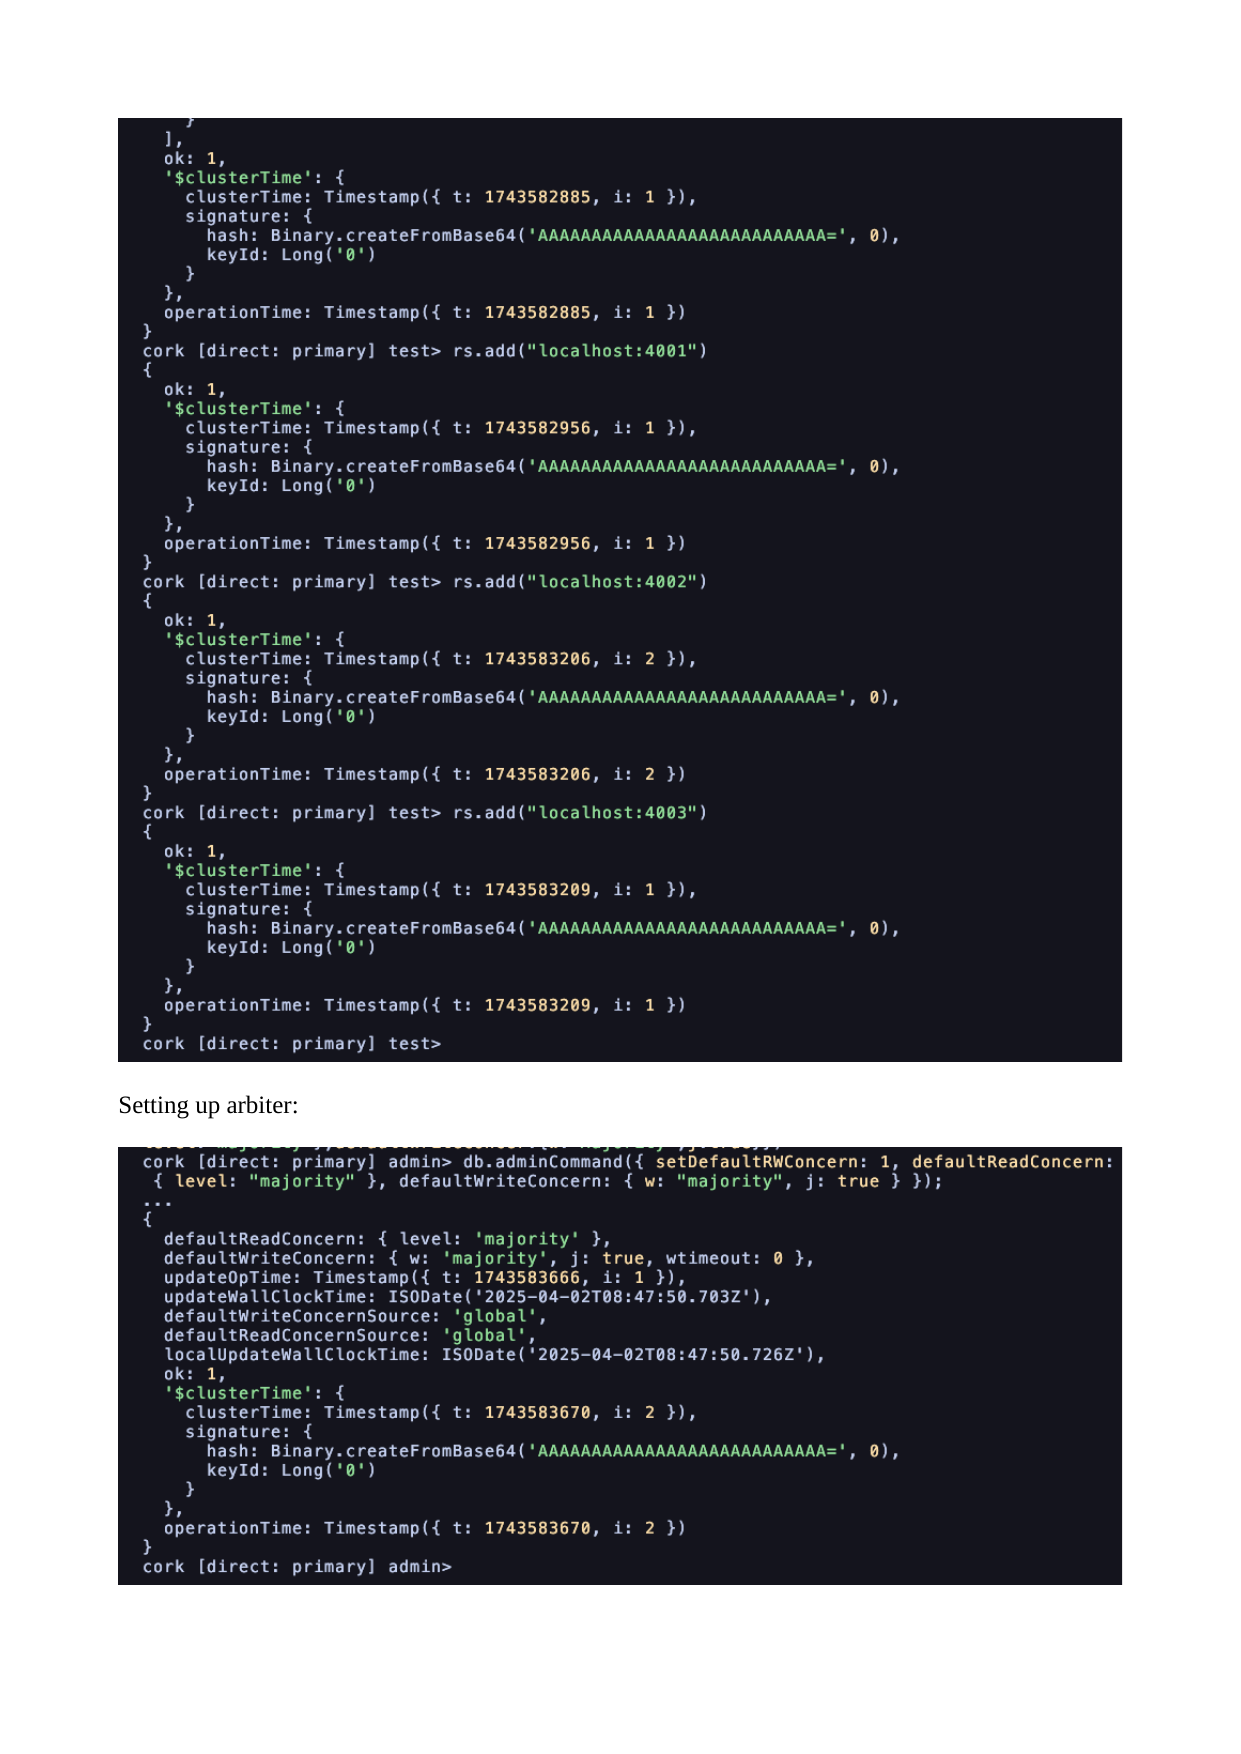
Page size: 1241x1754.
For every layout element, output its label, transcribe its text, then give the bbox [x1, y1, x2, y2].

text Setting up arbiter: [118, 1090, 1122, 1119]
picture [118, 118, 1123, 1062]
picture [118, 1147, 1123, 1585]
